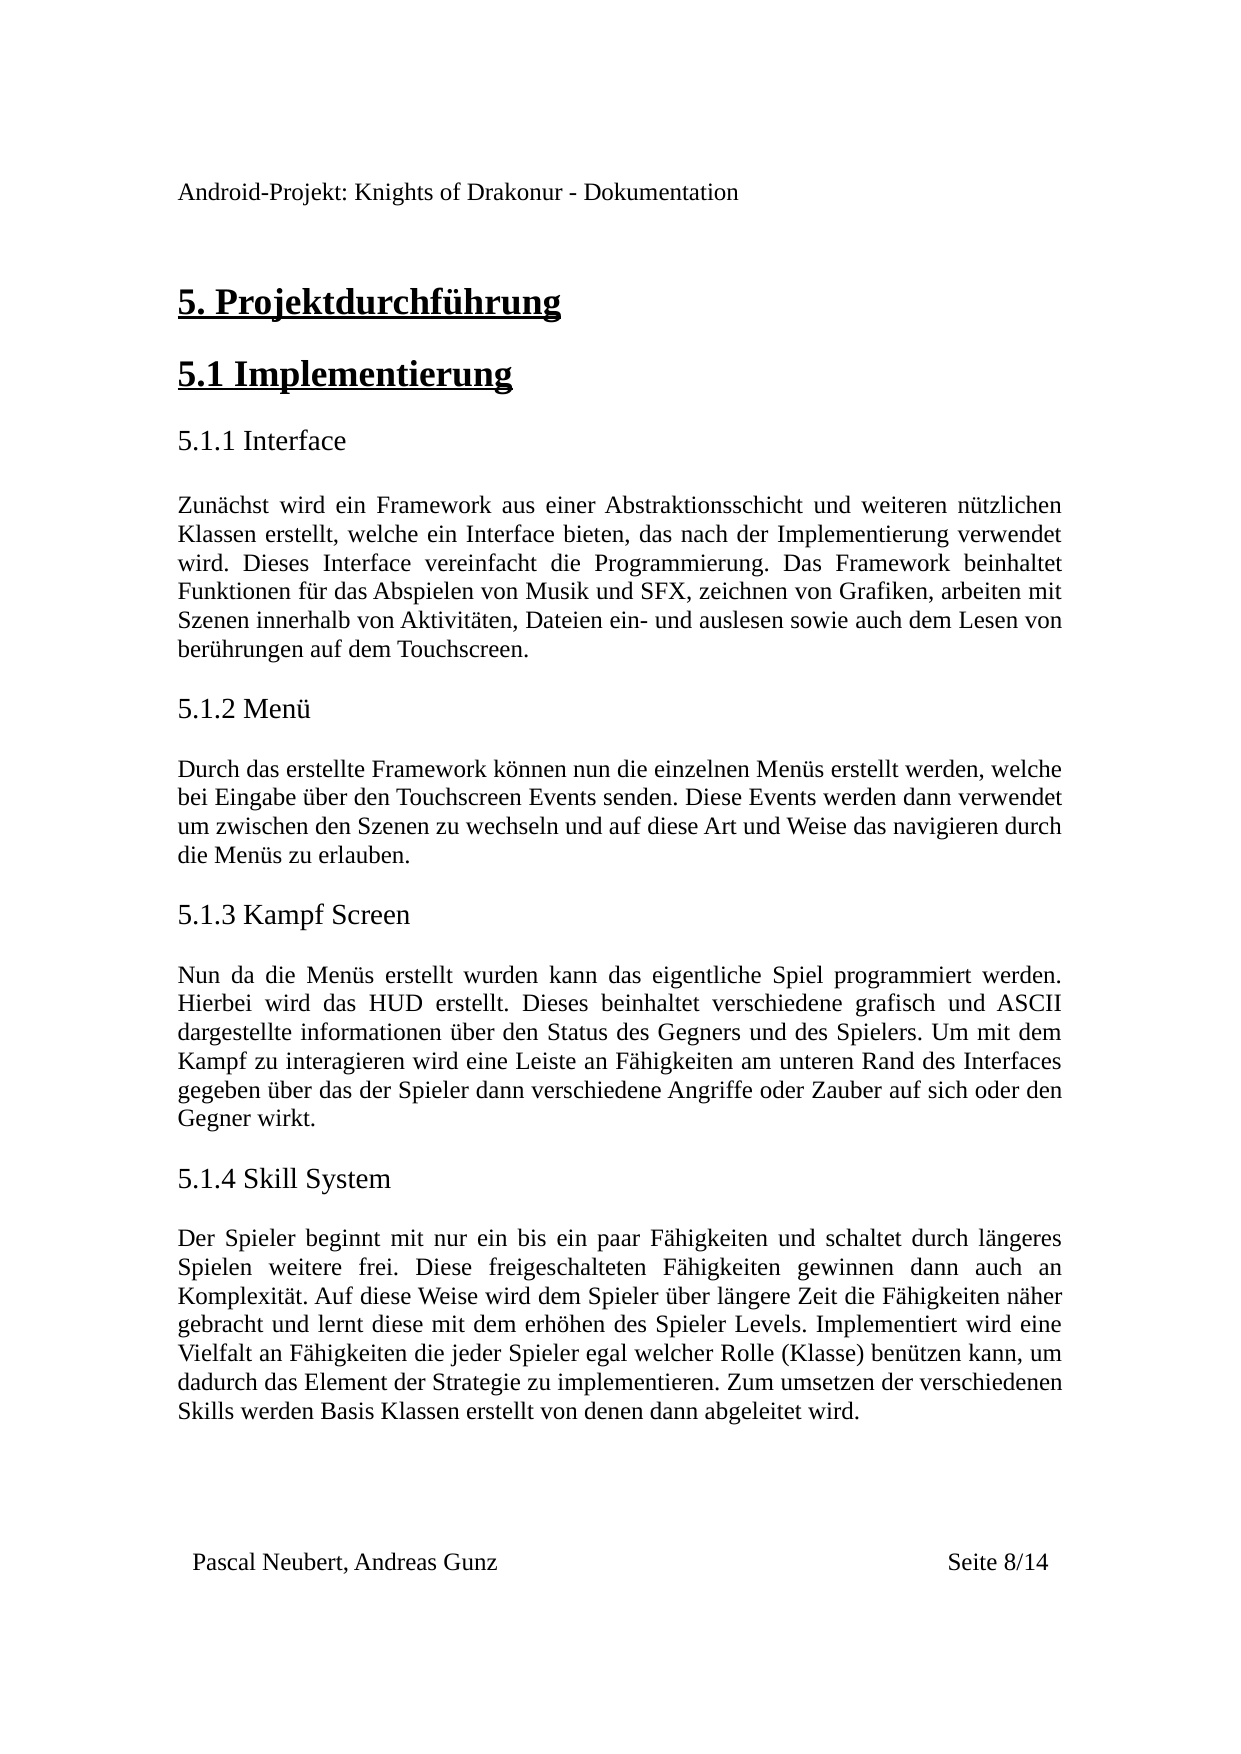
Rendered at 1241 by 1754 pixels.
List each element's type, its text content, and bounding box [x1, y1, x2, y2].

text 5. Projektdurchführung [177, 279, 1063, 322]
text 5.1.3 Kampf Screen [177, 897, 1063, 931]
text Zunächst wird ein Framework aus einer Abstraktionsschicht und weiteren nützlichen Klassen erstellt, welche ein Interface bieten, das nach der Implementierung verwendet wird. Dieses Interface vereinfacht die Programmierung. Das Framework beinhaltet Funktionen für das Abspielen von Musik und SFX, zeichnen von Grafiken, arbeiten mit Szenen innerhalb von Aktivitäten, Dateien ein- und auslesen sowie auch dem Lesen von berührungen auf dem Touchscreen. [177, 490, 1063, 663]
text Nun da die Menüs erstellt wurden kann das eigentliche Spiel programmiert werden. Hierbei wird das HUD erstellt. Dieses beinhaltet verschiedene grafisch und ASCII dargestellte informationen über den Status des Gegners und des Spielers. Um mit dem Kampf zu interagieren wird eine Leiste an Fähigkeiten am unteren Rand des Interfaces gegeben über das der Spieler dann verschiedene Angriffe oder Zauber auf sich oder den Gegner wirkt. [177, 960, 1063, 1132]
text 5.1.1 Interface [177, 423, 1063, 457]
text 5.1.2 Menü [177, 691, 1063, 725]
text 5.1.4 Skill System [177, 1161, 1063, 1194]
text Durch das erstellte Framework können nun die einzelnen Menüs erstellt werden, welche bei Eingabe über den Touchscreen Events senden. Diese Events werden dann verwendet um zwischen den Szenen zu wechseln und auf diese Art und Weise das navigieren durch die Menüs zu erlauben. [177, 754, 1063, 869]
text Der Spieler beginnt mit nur ein bis ein paar Fähigkeiten und schaltet durch längeres Spielen weitere frei. Diese freigeschalteten Fähigkeiten gewinnen dann auch an Komplexität. Auf diese Weise wird dem Spieler über längere Zeit die Fähigkeiten näher gebracht und lernt diese mit dem erhöhen des Spieler Levels. Implementiert wird eine Vielfalt an Fähigkeiten die jeder Spieler egal welcher Rolle (Klasse) benützen kann, um dadurch das Element der Strategie zu implementieren. Zum umsetzen der verschiedenen Skills werden Basis Klassen erstellt von denen dann abgeleitet wird. [177, 1223, 1063, 1424]
text 5.1 Implementierung [177, 351, 1063, 394]
